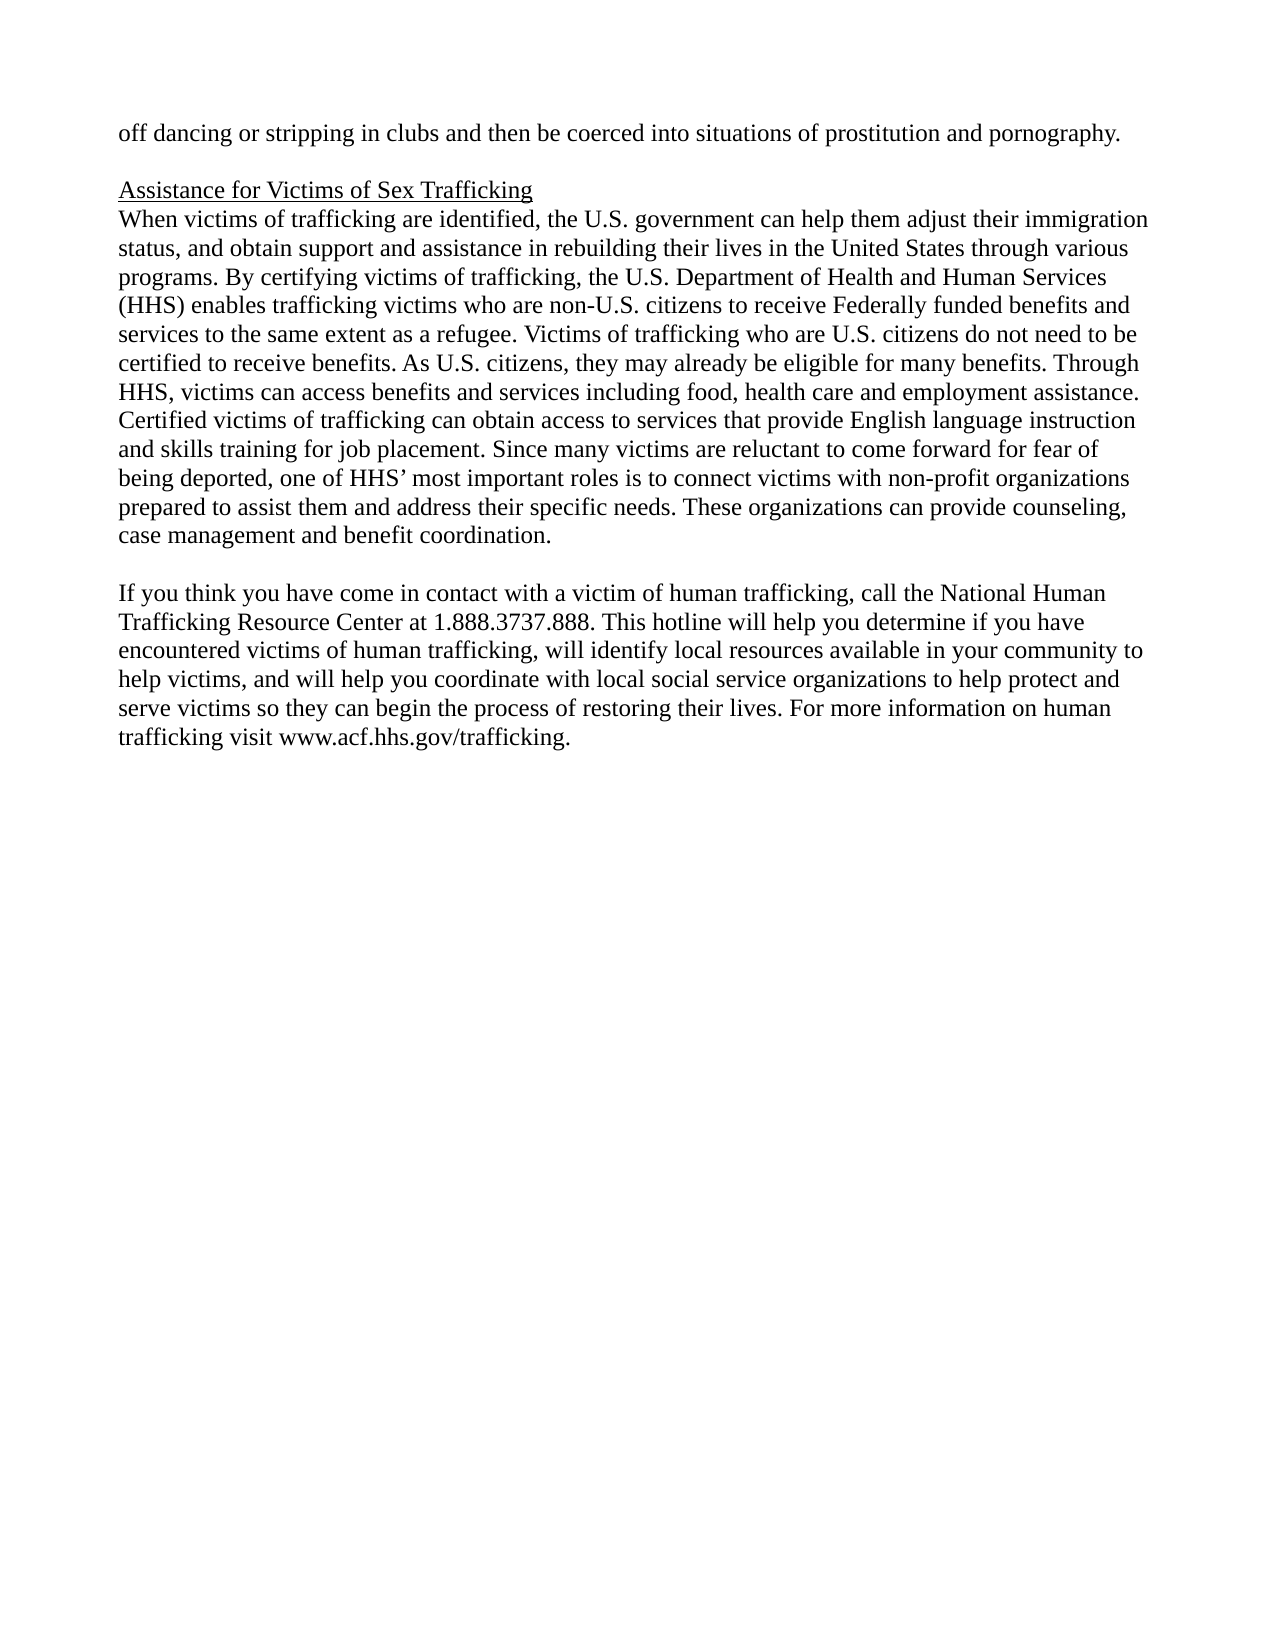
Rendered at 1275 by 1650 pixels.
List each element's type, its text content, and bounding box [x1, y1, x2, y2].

text Assistance for Victims of Sex Trafficking [118, 176, 1157, 204]
text When victims of trafficking are identified, the U.S. government can help them adjust their immigration status, and obtain support and assistance in rebuilding their lives in the United States through various programs. By certifying victims of trafficking, the U.S. Department of Health and Human Services (HHS) enables trafficking victims who are non-U.S. citizens to receive Federally funded benefits and services to the same extent as a refugee. Victims of trafficking who are U.S. citizens do not need to be certified to receive benefits. As U.S. citizens, they may already be eligible for many benefits. Through HHS, victims can access benefits and services including food, health care and employment assistance. Certified victims of trafficking can obtain access to services that provide English language instruction and skills training for job placement. Since many victims are reluctant to come forward for fear of being deported, one of HHS’ most important roles is to connect victims with non-profit organizations prepared to assist them and address their specific needs. These organizations can provide counseling, case management and benefit coordination. [118, 204, 1157, 549]
text off dancing or stripping in clubs and then be coerced into situations of prostitution and pornography. [118, 118, 1157, 147]
text If you think you have come in contact with a victim of human trafficking, call the National Human Trafficking Resource Center at 1.888.3737.888. This hotline will help you determine if you have encountered victims of human trafficking, will identify local resources available in your community to help victims, and will help you coordinate with local social service organizations to help protect and serve victims so they can begin the process of restoring their lives. For more information on human trafficking visit www.acf.hhs.gov/trafficking. [118, 578, 1157, 751]
